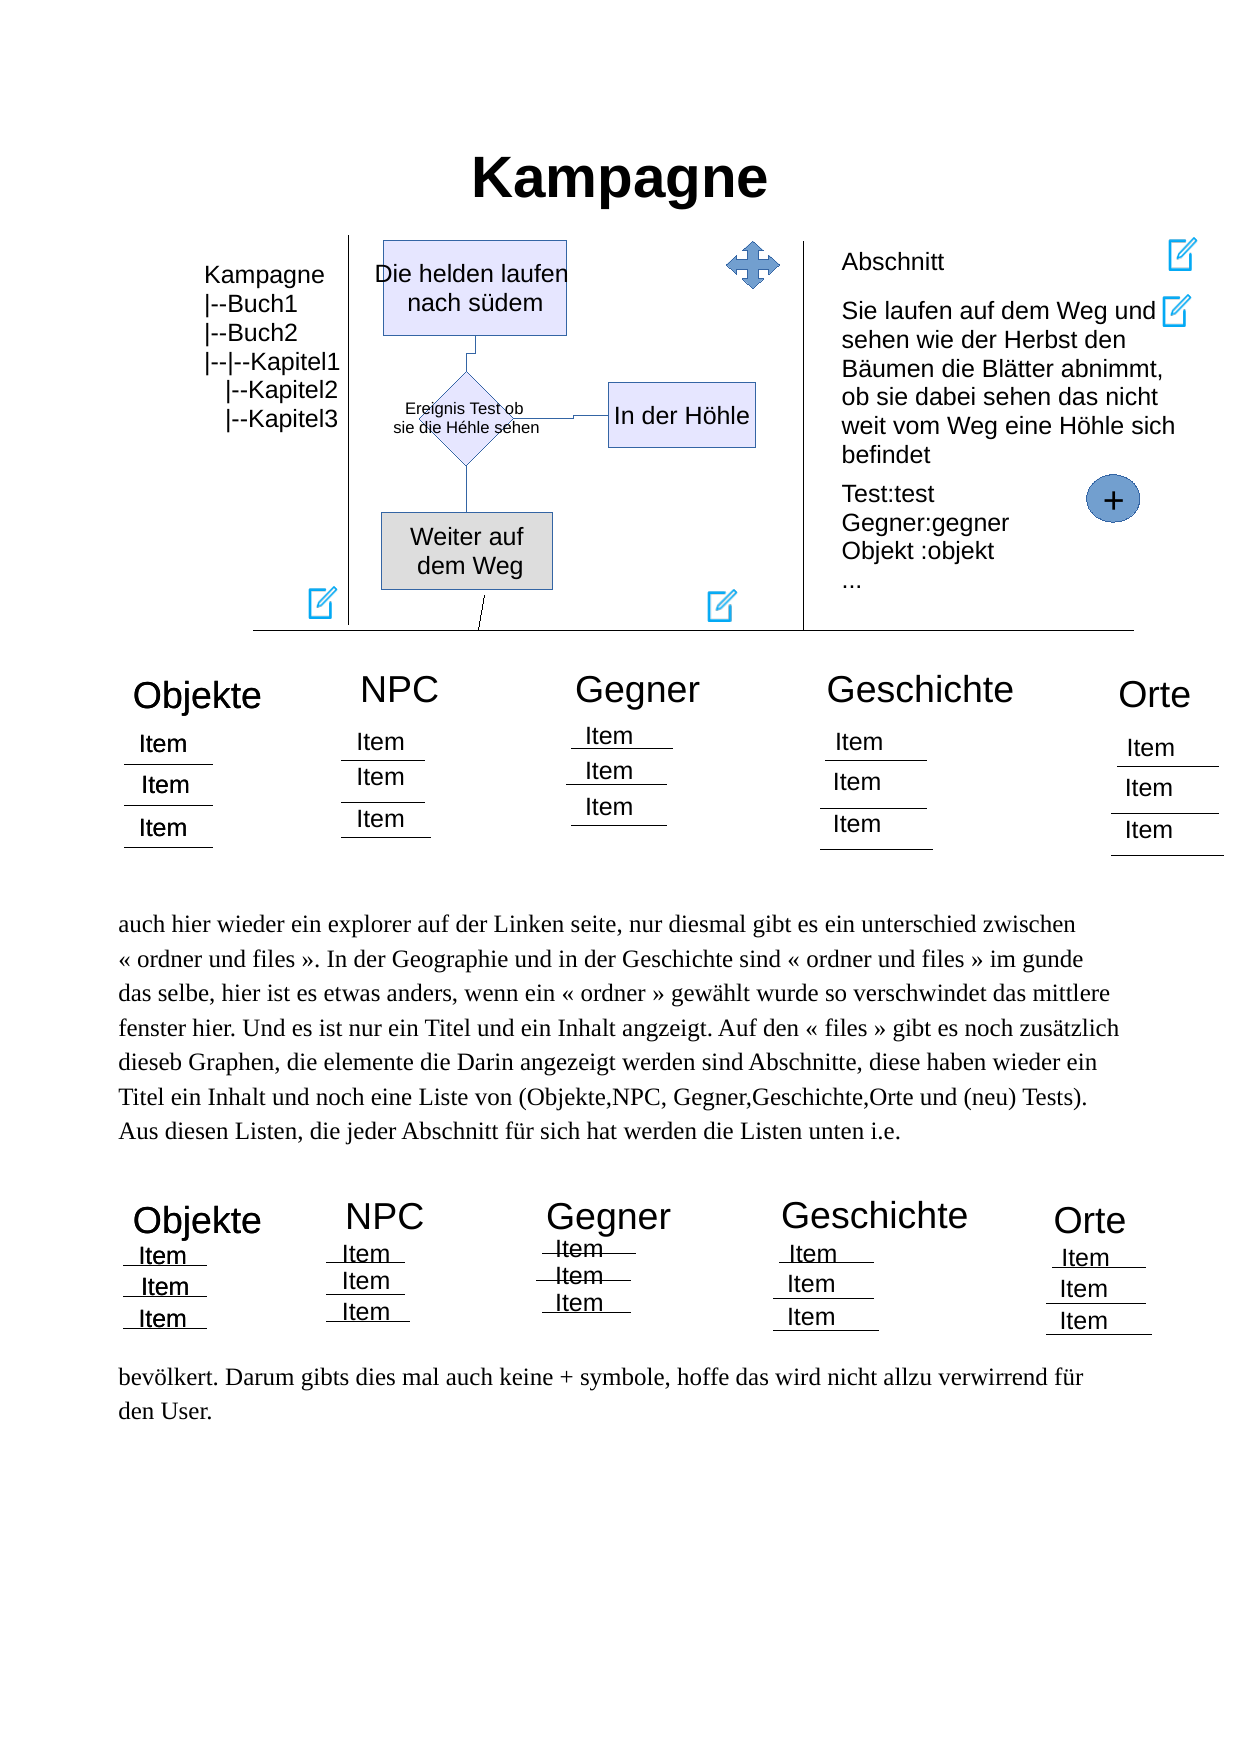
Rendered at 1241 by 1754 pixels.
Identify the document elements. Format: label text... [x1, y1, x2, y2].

text bevölkert. Darum gibts dies mal auch keine + symbole, hoffe das wird nicht allzu verwirrend für den User. [118, 1362, 1122, 1425]
picture [307, 586, 339, 619]
picture [1161, 294, 1193, 327]
picture [706, 589, 739, 622]
picture [1167, 237, 1199, 271]
title Kampagne [118, 143, 1122, 210]
text auch hier wieder ein explorer auf der Linken seite, nur diesmal gibt es ein unterschied zwischen « ordner und files ». In der Geographie und in der Geschichte sind « ordner und files » im gunde das selbe, hier ist es etwas anders, wenn ein « ordner » gewählt wurde so verschwindet das mittlere fenster hier. Und es ist nur ein Titel und ein Inhalt angzeigt. Auf den « files » gibt es noch zusätzlich dieseb Graphen, die elemente die Darin angezeigt werden sind Abschnitte, diese haben wieder ein Titel ein Inhalt und noch eine Liste von (Objekte,NPC, Gegner,Geschichte,Orte und (neu) Tests). Aus diesen Listen, die jeder Abschnitt für sich hat werden die Listen unten i.e. [118, 909, 1122, 1145]
